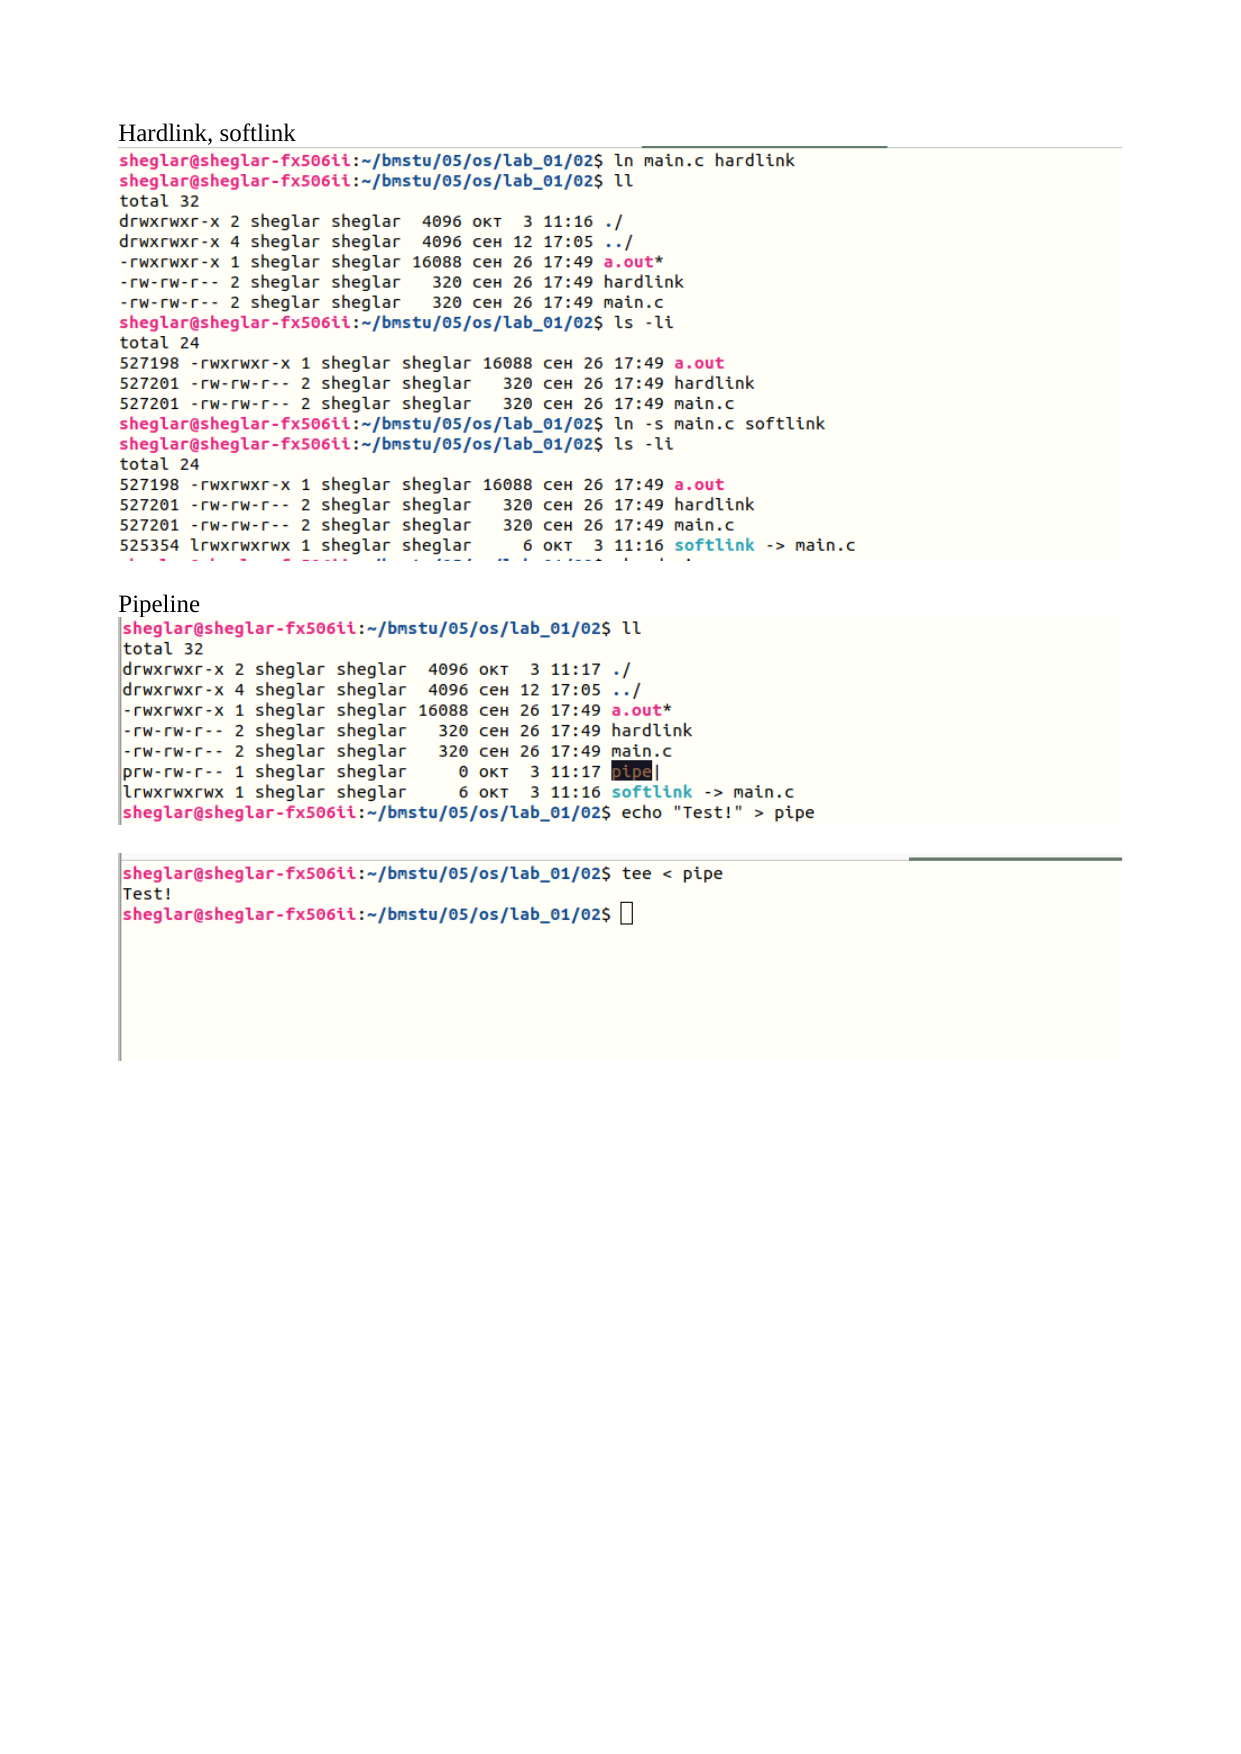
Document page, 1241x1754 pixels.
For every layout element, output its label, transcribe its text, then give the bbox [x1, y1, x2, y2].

text Pipeline [118, 589, 1122, 617]
picture [118, 146, 1123, 561]
picture [118, 617, 1123, 825]
picture [118, 853, 1123, 1061]
text Hardlink, softlink [118, 118, 1122, 146]
